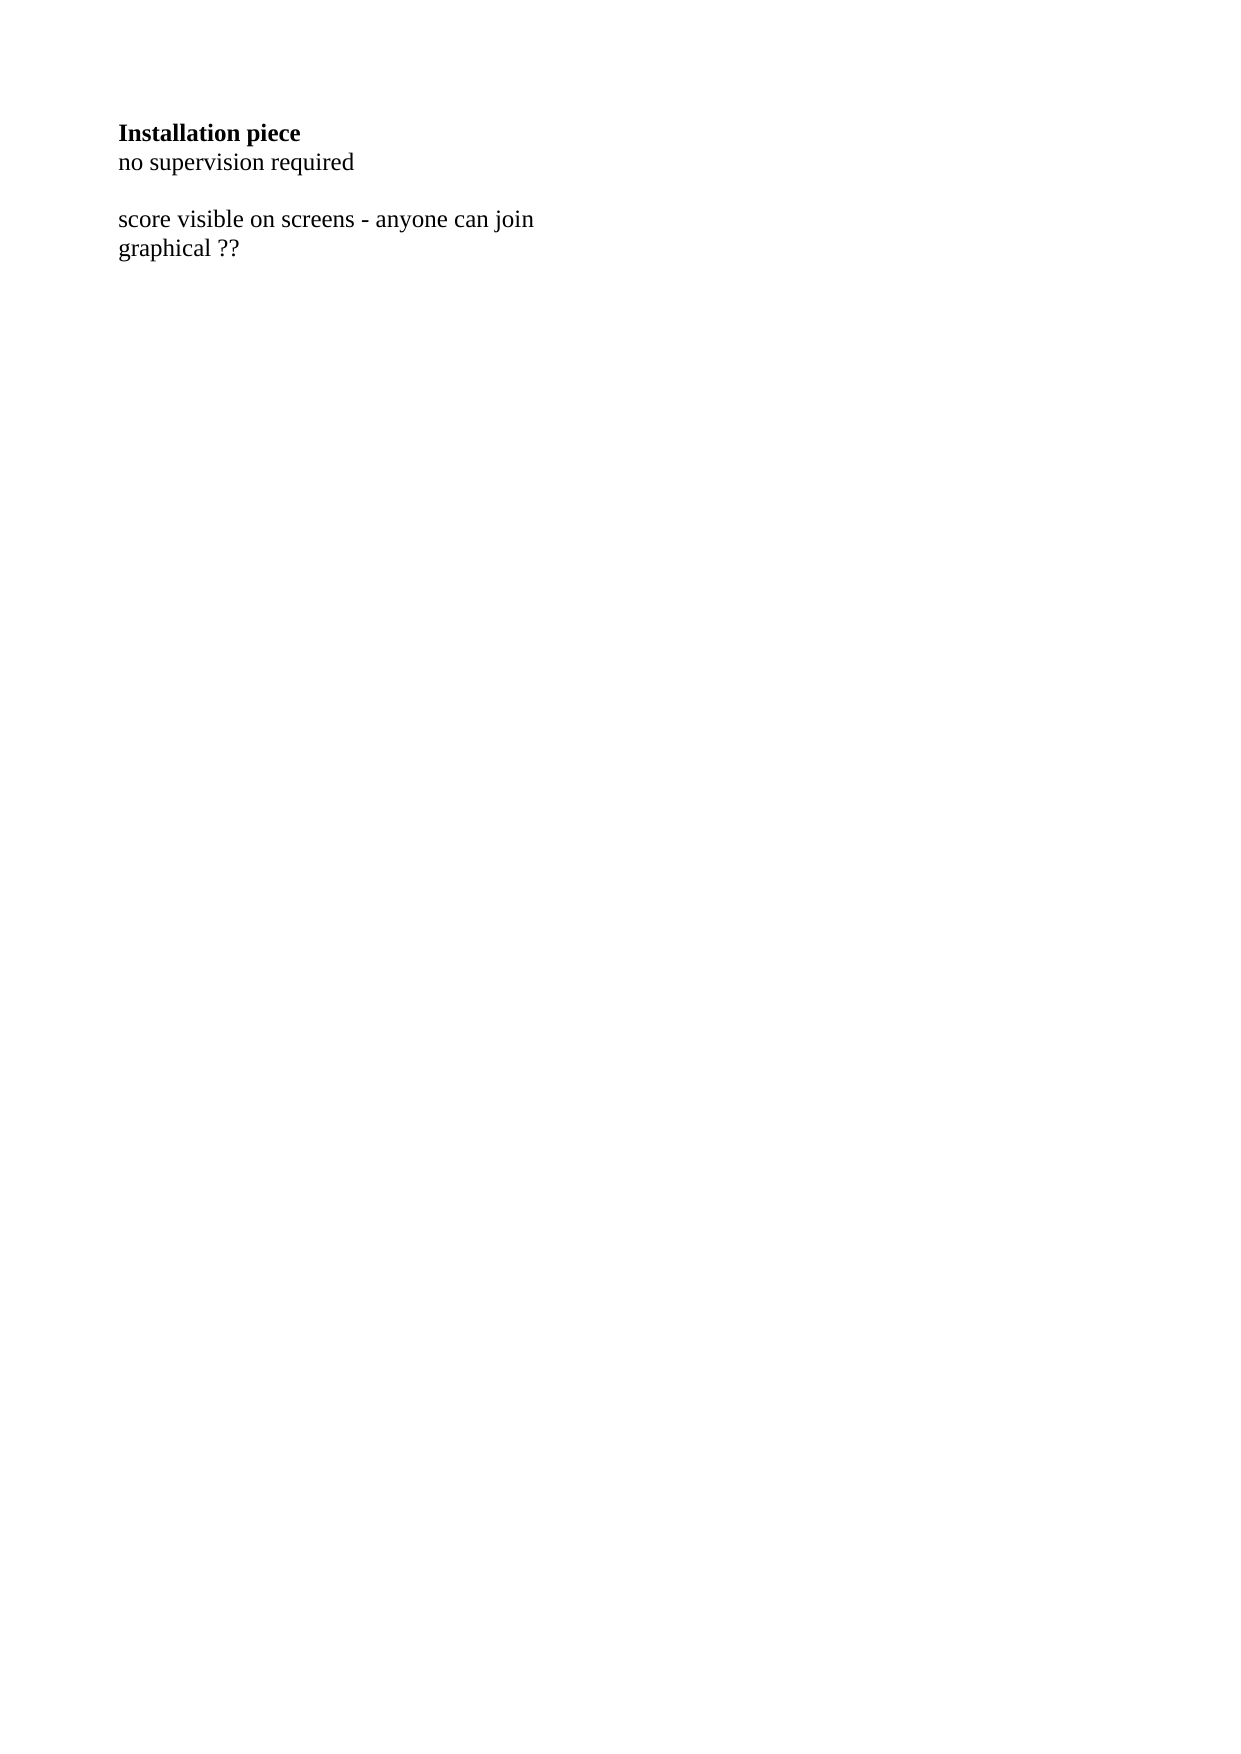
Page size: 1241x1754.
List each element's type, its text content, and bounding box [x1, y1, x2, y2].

text Installation piece [118, 118, 1122, 147]
text no supervision required [118, 147, 1122, 176]
text graphical ?? [118, 233, 1122, 262]
text score visible on screens - anyone can join [118, 204, 1122, 233]
